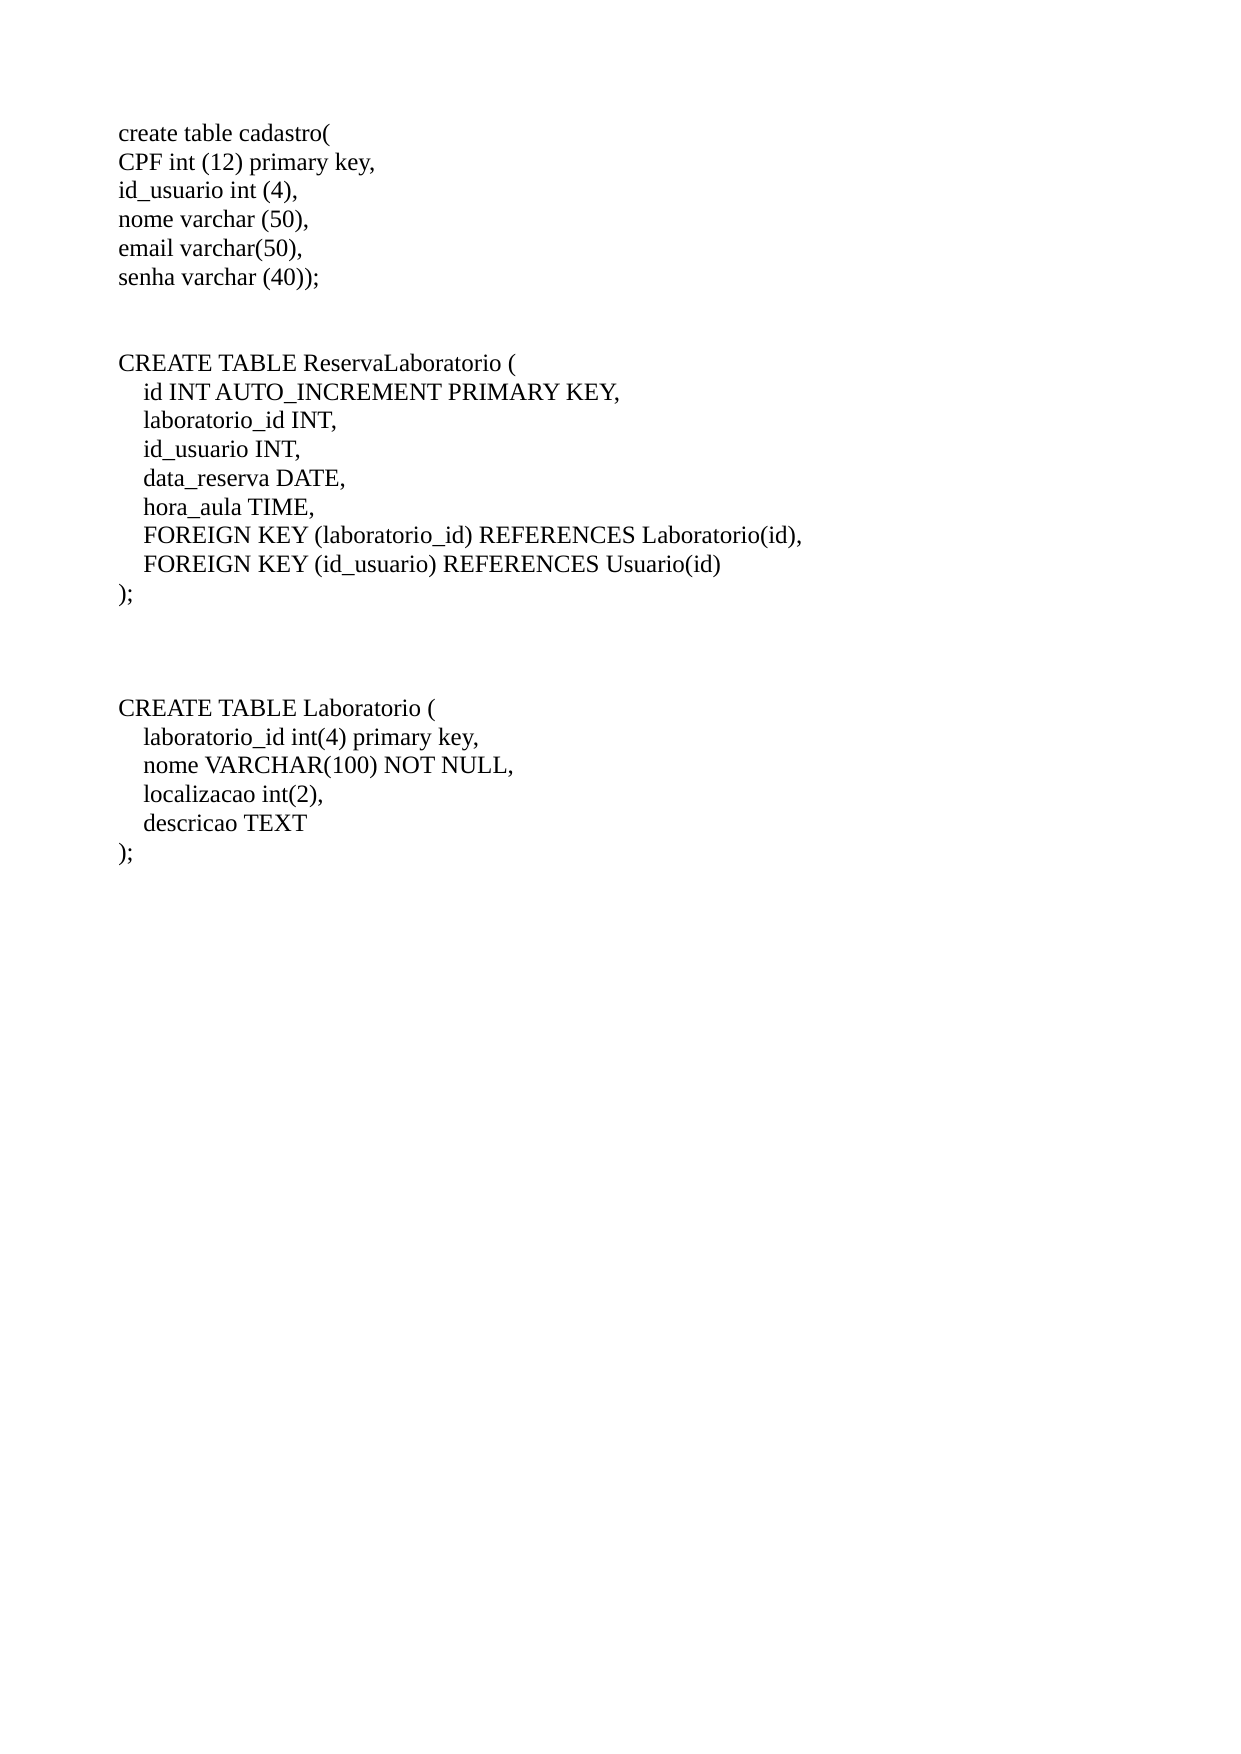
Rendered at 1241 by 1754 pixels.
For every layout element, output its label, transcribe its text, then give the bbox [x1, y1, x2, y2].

text laboratorio_id INT, [118, 406, 1122, 434]
text CREATE TABLE Laboratorio ( [118, 693, 1122, 722]
text create table cadastro( [118, 118, 1122, 147]
text localizacao int(2), [118, 779, 1122, 808]
text id_usuario INT, [118, 434, 1122, 463]
text data_reserva DATE, [118, 463, 1122, 492]
text FOREIGN KEY (laboratorio_id) REFERENCES Laboratorio(id), [118, 521, 1122, 549]
text nome varchar (50), [118, 204, 1122, 233]
text CREATE TABLE ReservaLaboratorio ( [118, 348, 1122, 377]
text id_usuario int (4), [118, 176, 1122, 204]
text hora_aula TIME, [118, 492, 1122, 521]
text email varchar(50), [118, 233, 1122, 262]
text descricao TEXT [118, 808, 1122, 837]
text id INT AUTO_INCREMENT PRIMARY KEY, [118, 377, 1122, 406]
text nome VARCHAR(100) NOT NULL, [118, 751, 1122, 779]
text ); [118, 837, 1122, 866]
text ); [118, 578, 1122, 607]
text laboratorio_id int(4) primary key, [118, 722, 1122, 751]
text senha varchar (40)); [118, 262, 1122, 291]
text FOREIGN KEY (id_usuario) REFERENCES Usuario(id) [118, 549, 1122, 578]
text CPF int (12) primary key, [118, 147, 1122, 176]
